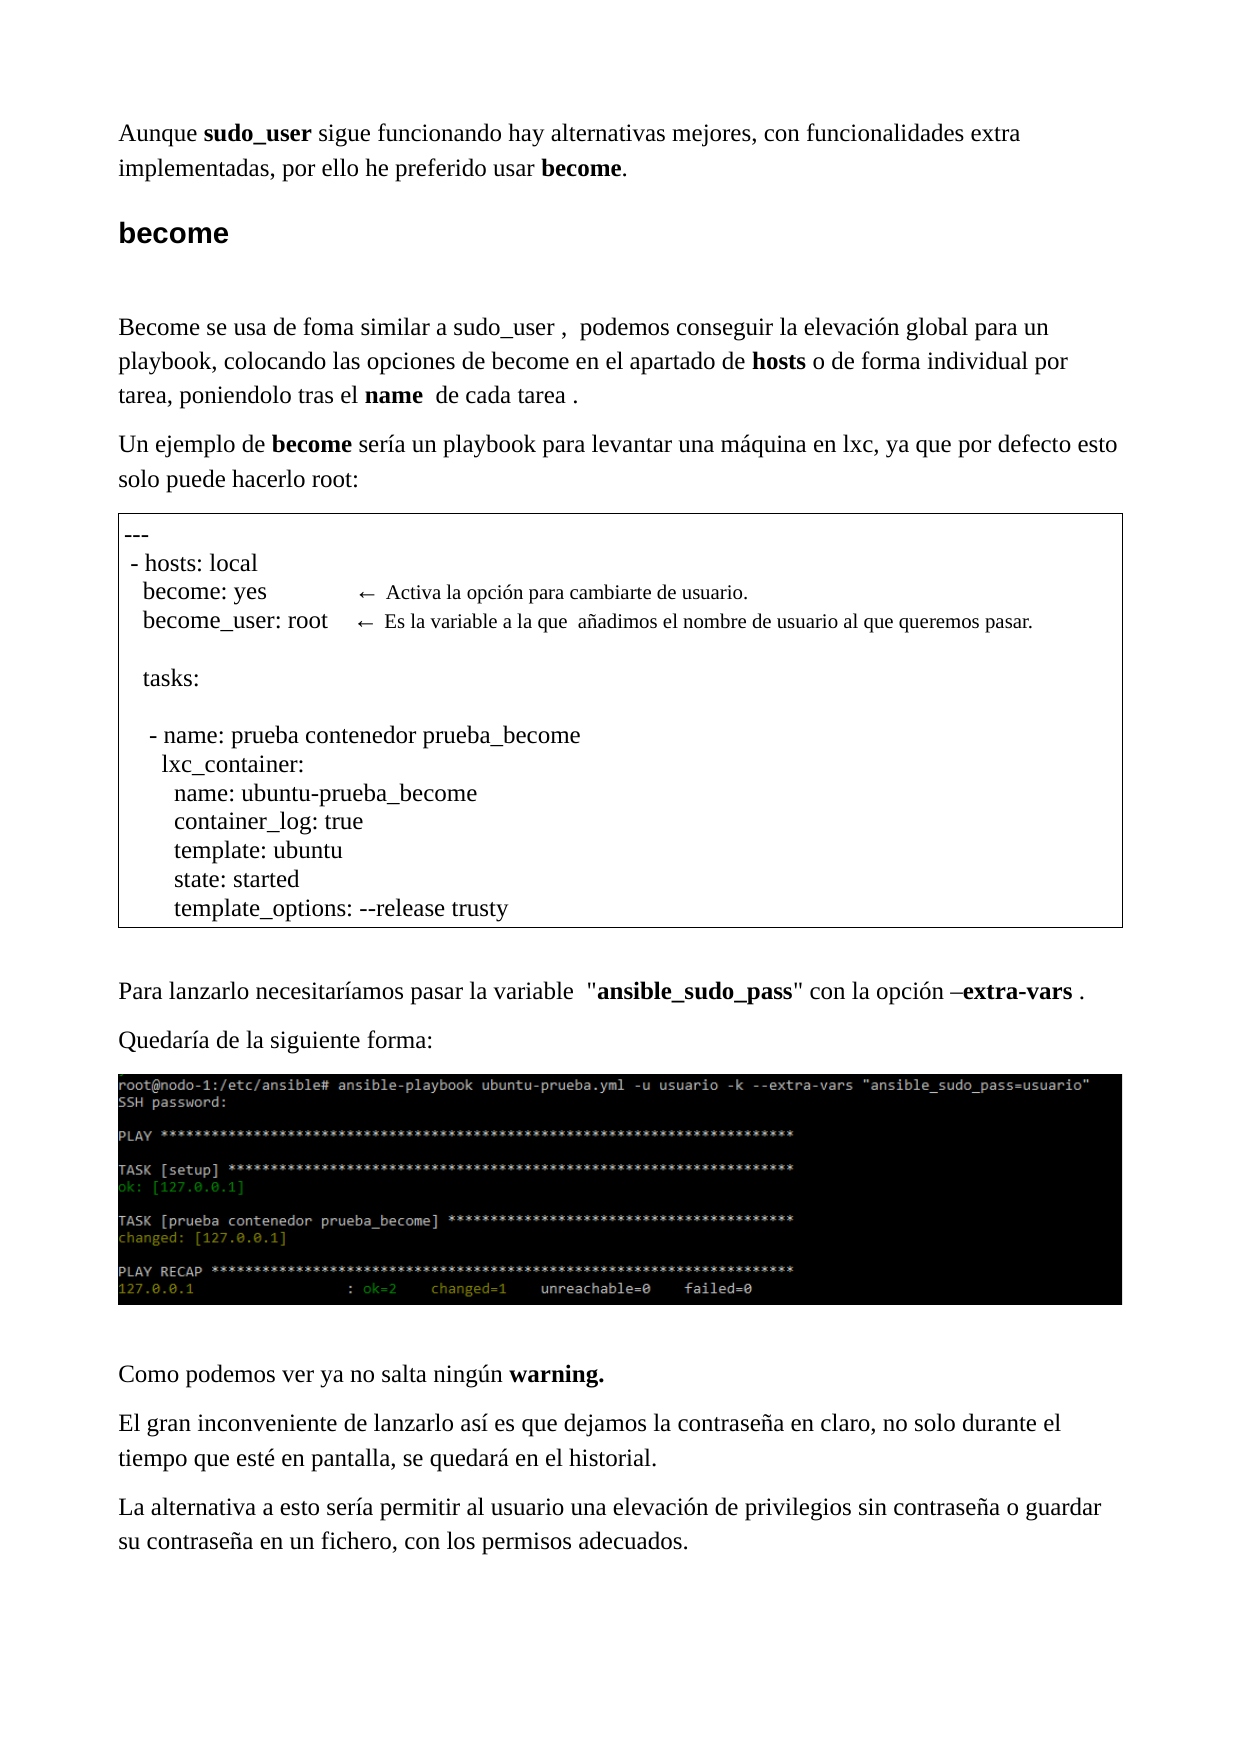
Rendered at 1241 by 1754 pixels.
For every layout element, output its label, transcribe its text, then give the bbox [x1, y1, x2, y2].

text Para lanzarlo necesitaríamos pasar la variable "ansible_sudo_pass" con la opción –extra-vars . [118, 976, 1122, 1005]
text El gran inconveniente de lanzarlo así es que dejamos la contraseña en claro, no solo durante el tiempo que esté en pantalla, se quedará en el historial. [118, 1408, 1122, 1472]
text Quedaría de la siguiente forma: [118, 1025, 1122, 1054]
text Un ejemplo de become sería un playbook para levantar una máquina en lxc, ya que por defecto esto solo puede hacerlo root: [118, 429, 1122, 493]
text Como podemos ver ya no salta ningún warning. [118, 1359, 1122, 1388]
subtitle become [118, 216, 1122, 250]
text La alternativa a esto sería permitir al usuario una elevación de privilegios sin contraseña o guardar su contraseña en un fichero, con los permisos adecuados. [118, 1492, 1122, 1555]
text Become se usa de foma similar a sudo_user , podemos conseguir la elevación global para un playbook, colocando las opciones de become en el apartado de hosts o de forma individual por tarea, poniendolo tras el name de cada tarea . [118, 312, 1122, 409]
table_header --- - hosts: local become: yes ← Activa la opción para cambiarte de usuario. become_user: root ← Es la variable a la que añadimos el nombre de usuario al que queremos pasar. tasks: - name: prueba contenedor prueba_become lxc_container: name: ubuntu-prueba_become container_log: true template: ubuntu state: started template_options: --release trusty [119, 514, 1122, 927]
text Aunque sudo_user sigue funcionando hay alternativas mejores, con funcionalidades extra implementadas, por ello he preferido usar become. [118, 118, 1122, 181]
picture [118, 1074, 1123, 1305]
